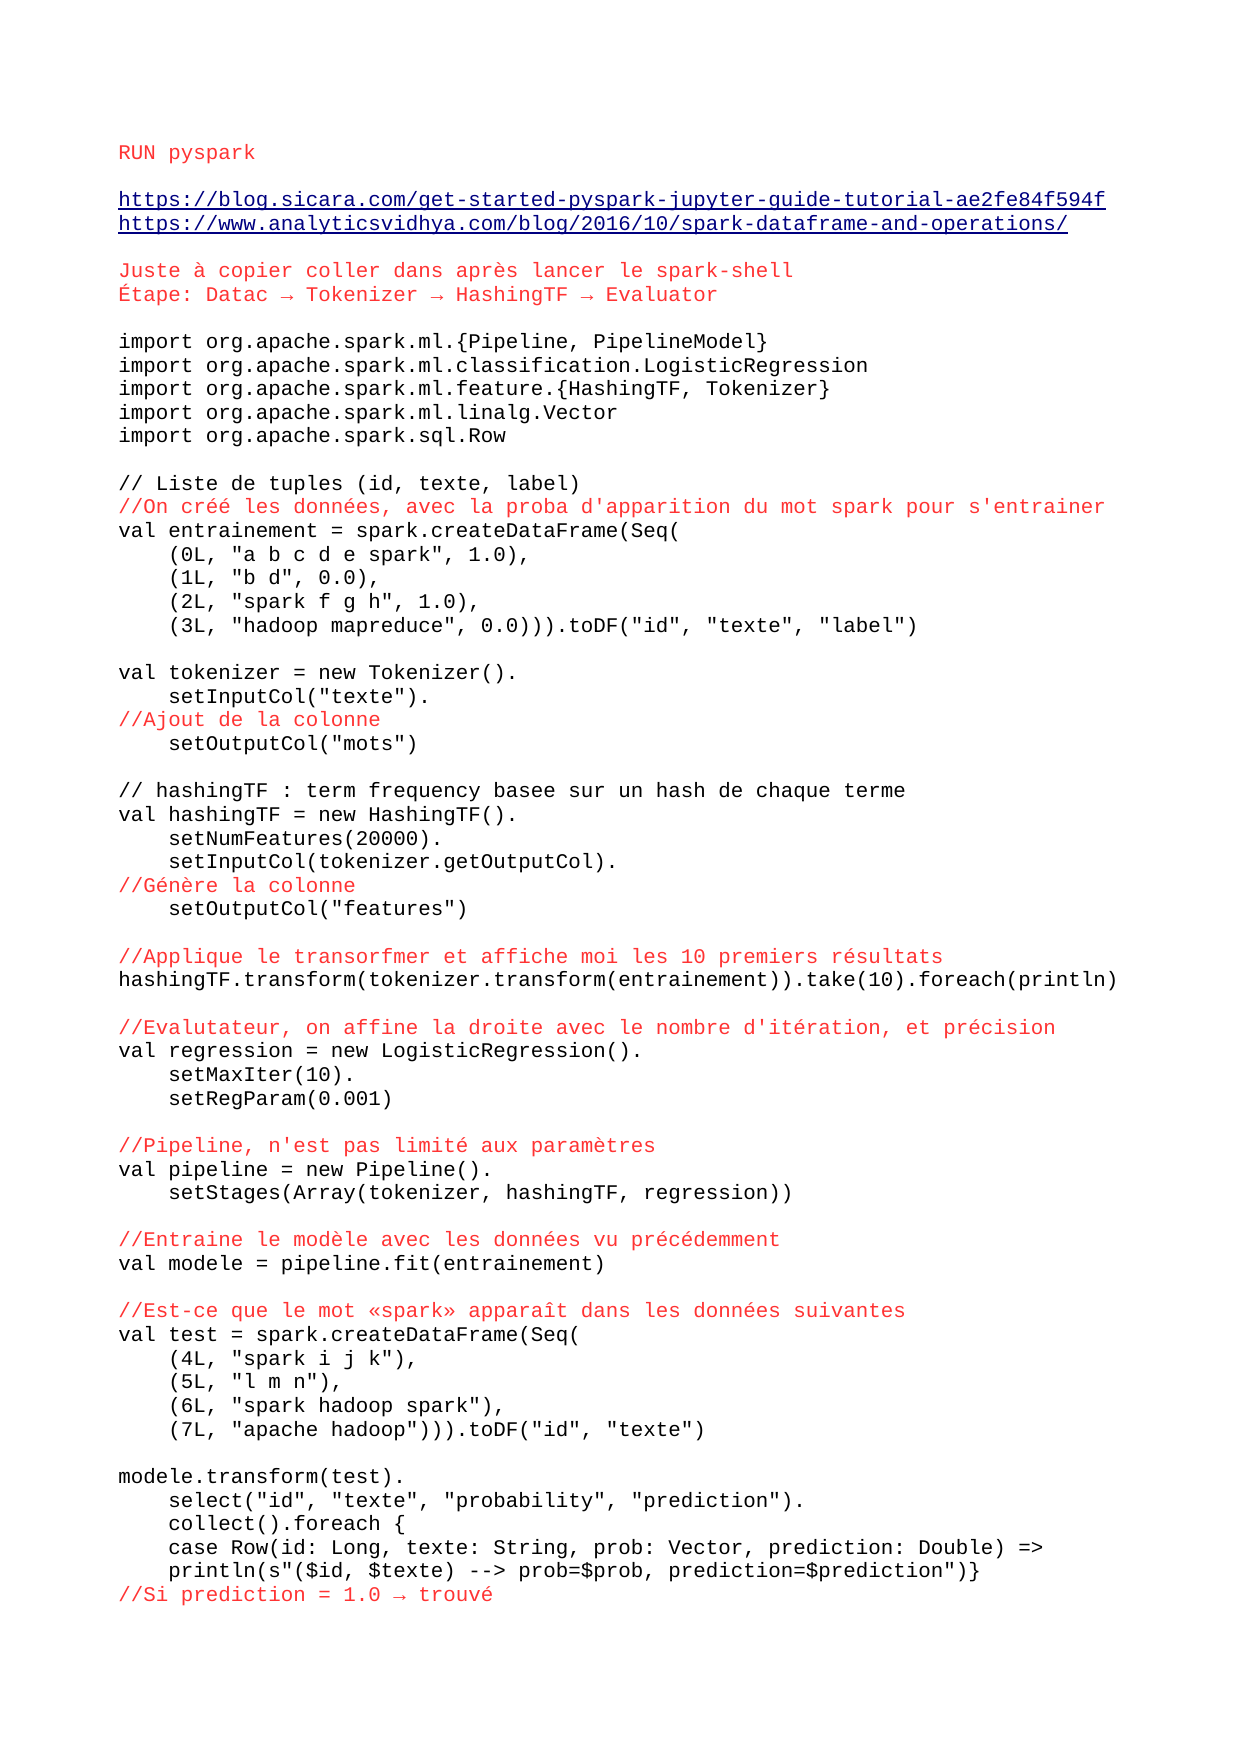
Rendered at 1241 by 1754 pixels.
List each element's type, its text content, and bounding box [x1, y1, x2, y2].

text setMaxIter(10). [118, 1064, 1122, 1088]
text import org.apache.spark.ml.{Pipeline, PipelineModel} [118, 331, 1122, 354]
text setNumFeatures(20000). [118, 827, 1122, 851]
text setInputCol(tokenizer.getOutputCol). [118, 851, 1122, 875]
text setOutputCol("mots") [118, 733, 1122, 757]
text setRegParam(0.001) [118, 1088, 1122, 1111]
text val regression = new LogisticRegression(). [118, 1040, 1122, 1064]
text //Si prediction = 1.0 → trouvé [118, 1584, 1122, 1608]
text //Entraine le modèle avec les données vu précédemment [118, 1229, 1122, 1253]
text Étape: Datac → Tokenizer → HashingTF → Evaluator [118, 284, 1122, 307]
text case Row(id: Long, texte: String, prob: Vector, prediction: Double) => [118, 1537, 1122, 1561]
text setOutputCol("features") [118, 898, 1122, 922]
text val test = spark.createDataFrame(Seq( [118, 1324, 1122, 1348]
text import org.apache.spark.ml.feature.{HashingTF, Tokenizer} [118, 378, 1122, 402]
text //Pipeline, n'est pas limité aux paramètres [118, 1135, 1122, 1158]
text //Ajout de la colonne [118, 709, 1122, 733]
text //Génère la colonne [118, 875, 1122, 898]
text modele.transform(test). [118, 1466, 1122, 1489]
text val hashingTF = new HashingTF(). [118, 804, 1122, 827]
text val entrainement = spark.createDataFrame(Seq( [118, 520, 1122, 544]
text //Applique le transorfmer et affiche moi les 10 premiers résultats [118, 946, 1122, 969]
text collect().foreach { [118, 1513, 1122, 1537]
text val modele = pipeline.fit(entrainement) [118, 1253, 1122, 1277]
text (6L, "spark hadoop spark"), [118, 1395, 1122, 1419]
text //On créé les données, avec la proba d'apparition du mot spark pour s'entrainer [118, 496, 1122, 520]
text Juste à copier coller dans après lancer le spark-shell [118, 260, 1122, 284]
text RUN pyspark [118, 142, 1122, 165]
text hashingTF.transform(tokenizer.transform(entrainement)).take(10).foreach(println) [118, 969, 1122, 993]
text import org.apache.spark.ml.classification.LogisticRegression [118, 354, 1122, 378]
text (1L, "b d", 0.0), [118, 567, 1122, 591]
text (3L, "hadoop mapreduce", 0.0))).toDF("id", "texte", "label") [118, 615, 1122, 638]
text https://www.analyticsvidhya.com/blog/2016/10/spark-dataframe-and-operations/ [118, 213, 1122, 236]
text (7L, "apache hadoop"))).toDF("id", "texte") [118, 1419, 1122, 1442]
text // Liste de tuples (id, texte, label) [118, 473, 1122, 496]
text setStages(Array(tokenizer, hashingTF, regression)) [118, 1182, 1122, 1206]
text https://blog.sicara.com/get-started-pyspark-jupyter-guide-tutorial-ae2fe84f594f [118, 189, 1122, 213]
text import org.apache.spark.ml.linalg.Vector [118, 402, 1122, 426]
text val tokenizer = new Tokenizer(). [118, 662, 1122, 686]
text //Evalutateur, on affine la droite avec le nombre d'itération, et précision [118, 1017, 1122, 1040]
text val pipeline = new Pipeline(). [118, 1158, 1122, 1182]
text setInputCol("texte"). [118, 686, 1122, 709]
text select("id", "texte", "probability", "prediction"). [118, 1489, 1122, 1513]
text import org.apache.spark.sql.Row [118, 426, 1122, 449]
text (0L, "a b c d e spark", 1.0), [118, 544, 1122, 567]
text (4L, "spark i j k"), [118, 1348, 1122, 1371]
text (5L, "l m n"), [118, 1371, 1122, 1395]
text //Est-ce que le mot «spark» apparaît dans les données suivantes [118, 1300, 1122, 1324]
text println(s"($id, $texte) --> prob=$prob, prediction=$prediction")} [118, 1561, 1122, 1584]
text (2L, "spark f g h", 1.0), [118, 591, 1122, 615]
text // hashingTF : term frequency basee sur un hash de chaque terme [118, 780, 1122, 804]
